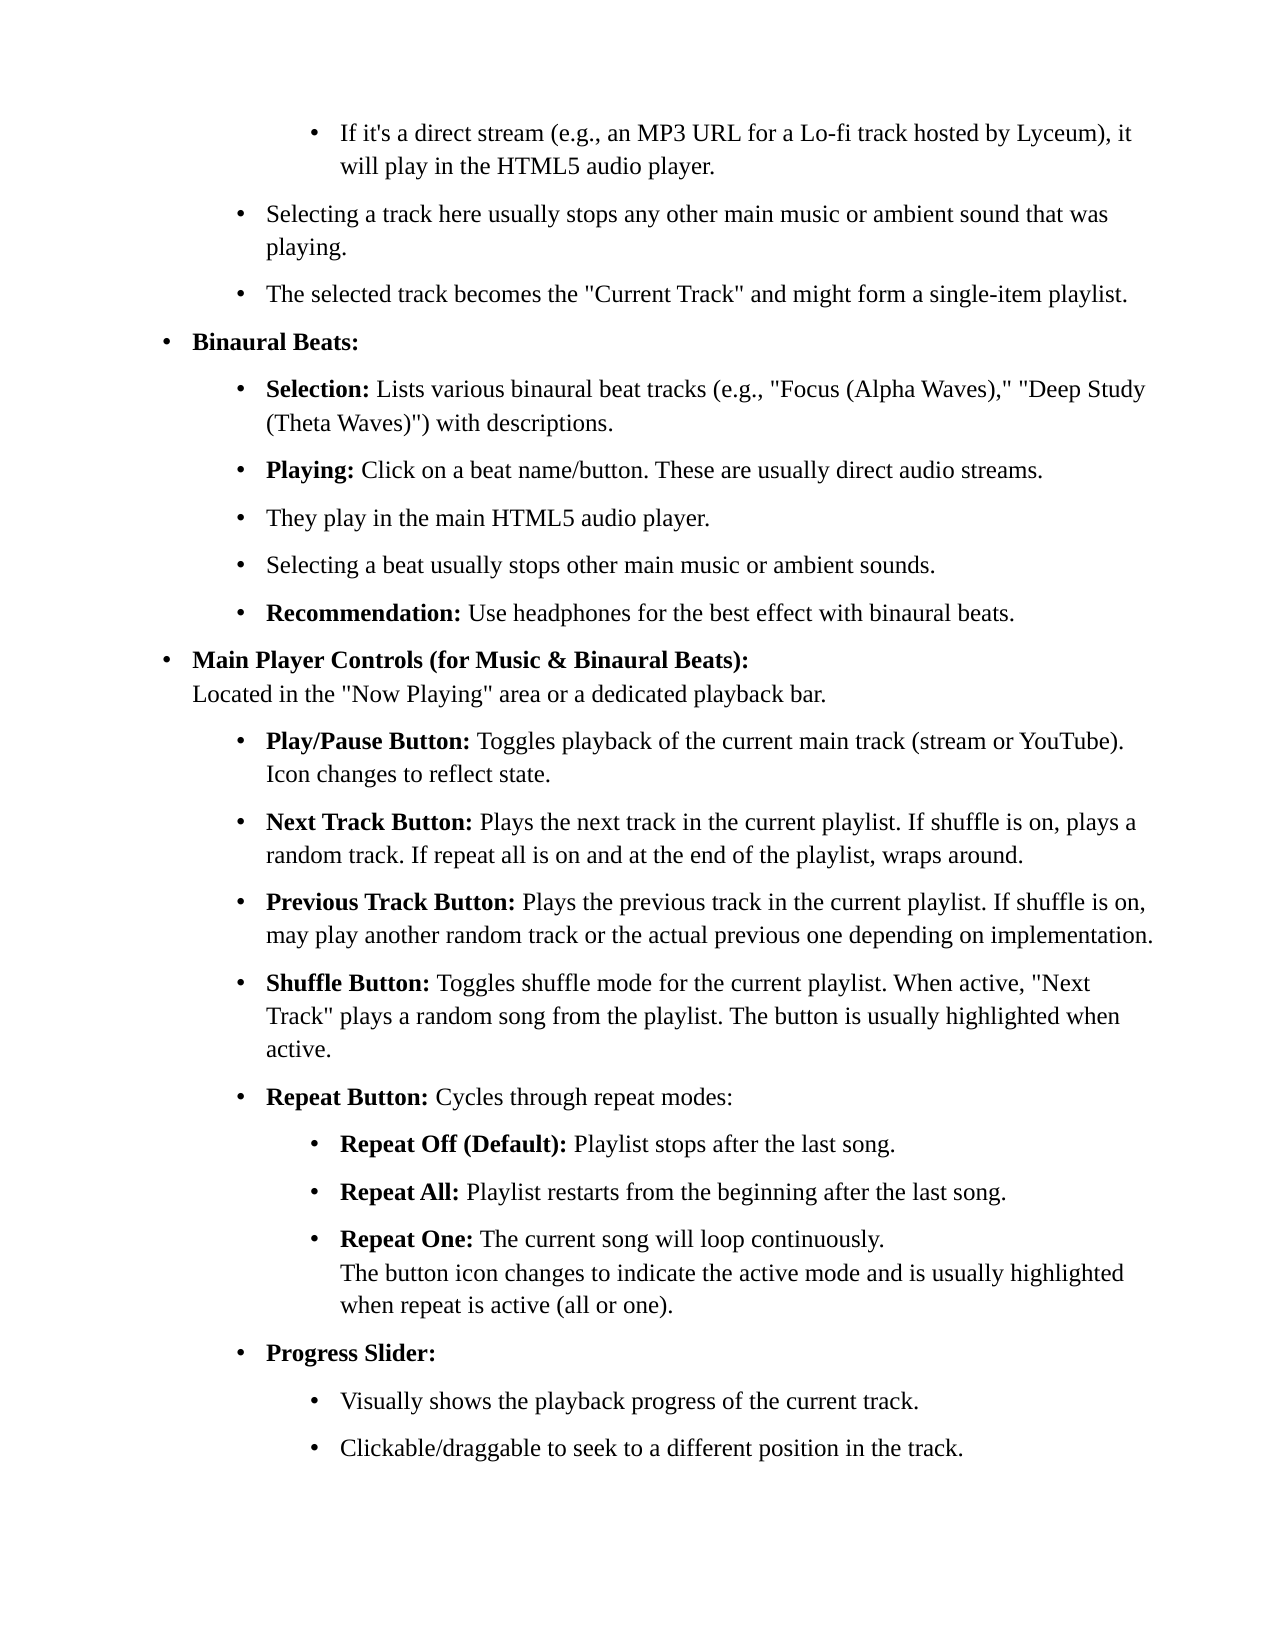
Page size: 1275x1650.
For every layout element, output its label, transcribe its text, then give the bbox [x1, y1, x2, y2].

list Repeat All: Playlist restarts from the beginning after the last song. [310, 1177, 1157, 1206]
list If it's a direct stream (e.g., an MP3 URL for a Lo-fi track hosted by Lyceum), it will play in the HTML5 audio player. [310, 118, 1157, 180]
list Previous Track Button: Plays the previous track in the current playlist. If shuffle is on, may play another random track or the actual previous one depending on implementation. [236, 887, 1157, 949]
list Selection: Lists various binaural beat tracks (e.g., "Focus (Alpha Waves)," "Deep Study (Theta Waves)") with descriptions. [236, 374, 1157, 436]
list Next Track Button: Plays the next track in the current playlist. If shuffle is on, plays a random track. If repeat all is on and at the end of the playlist, wraps around. [236, 807, 1157, 869]
list Progress Slider: [236, 1338, 1157, 1367]
list Playing: Click on a beat name/button. These are usually direct audio streams. [236, 455, 1157, 484]
list Recommendation: Use headphones for the best effect with binaural beats. [236, 598, 1157, 627]
list Repeat Off (Default): Playlist stops after the last song. [310, 1129, 1157, 1158]
list Shuffle Button: Toggles shuffle mode for the current playlist. When active, "Next Track" plays a random song from the playlist. The button is usually highlighted when active. [236, 968, 1157, 1063]
list Clickable/draggable to seek to a different position in the track. [310, 1433, 1157, 1462]
list The selected track becomes the "Current Track" and might form a single-item playlist. [236, 279, 1157, 308]
list They play in the main HTML5 audio player. [236, 503, 1157, 532]
list Selecting a beat usually stops other main music or ambient sounds. [236, 550, 1157, 579]
list Main Player Controls (for Music & Binaural Beats): Located in the "Now Playing" area or a dedicated playback bar. [162, 646, 1157, 707]
list Visually shows the playback progress of the current track. [310, 1386, 1157, 1414]
list Repeat One: The current song will loop continuously. The button icon changes to indicate the active mode and is usually highlighted when repeat is active (all or one). [310, 1224, 1157, 1319]
list Binaural Beats: [162, 327, 1157, 356]
list Selecting a track here usually stops any other main music or ambient sound that was playing. [236, 199, 1157, 261]
list Repeat Button: Cycles through repeat modes: [236, 1082, 1157, 1111]
list Play/Pause Button: Toggles playback of the current main track (stream or YouTube). Icon changes to reflect state. [236, 726, 1157, 788]
